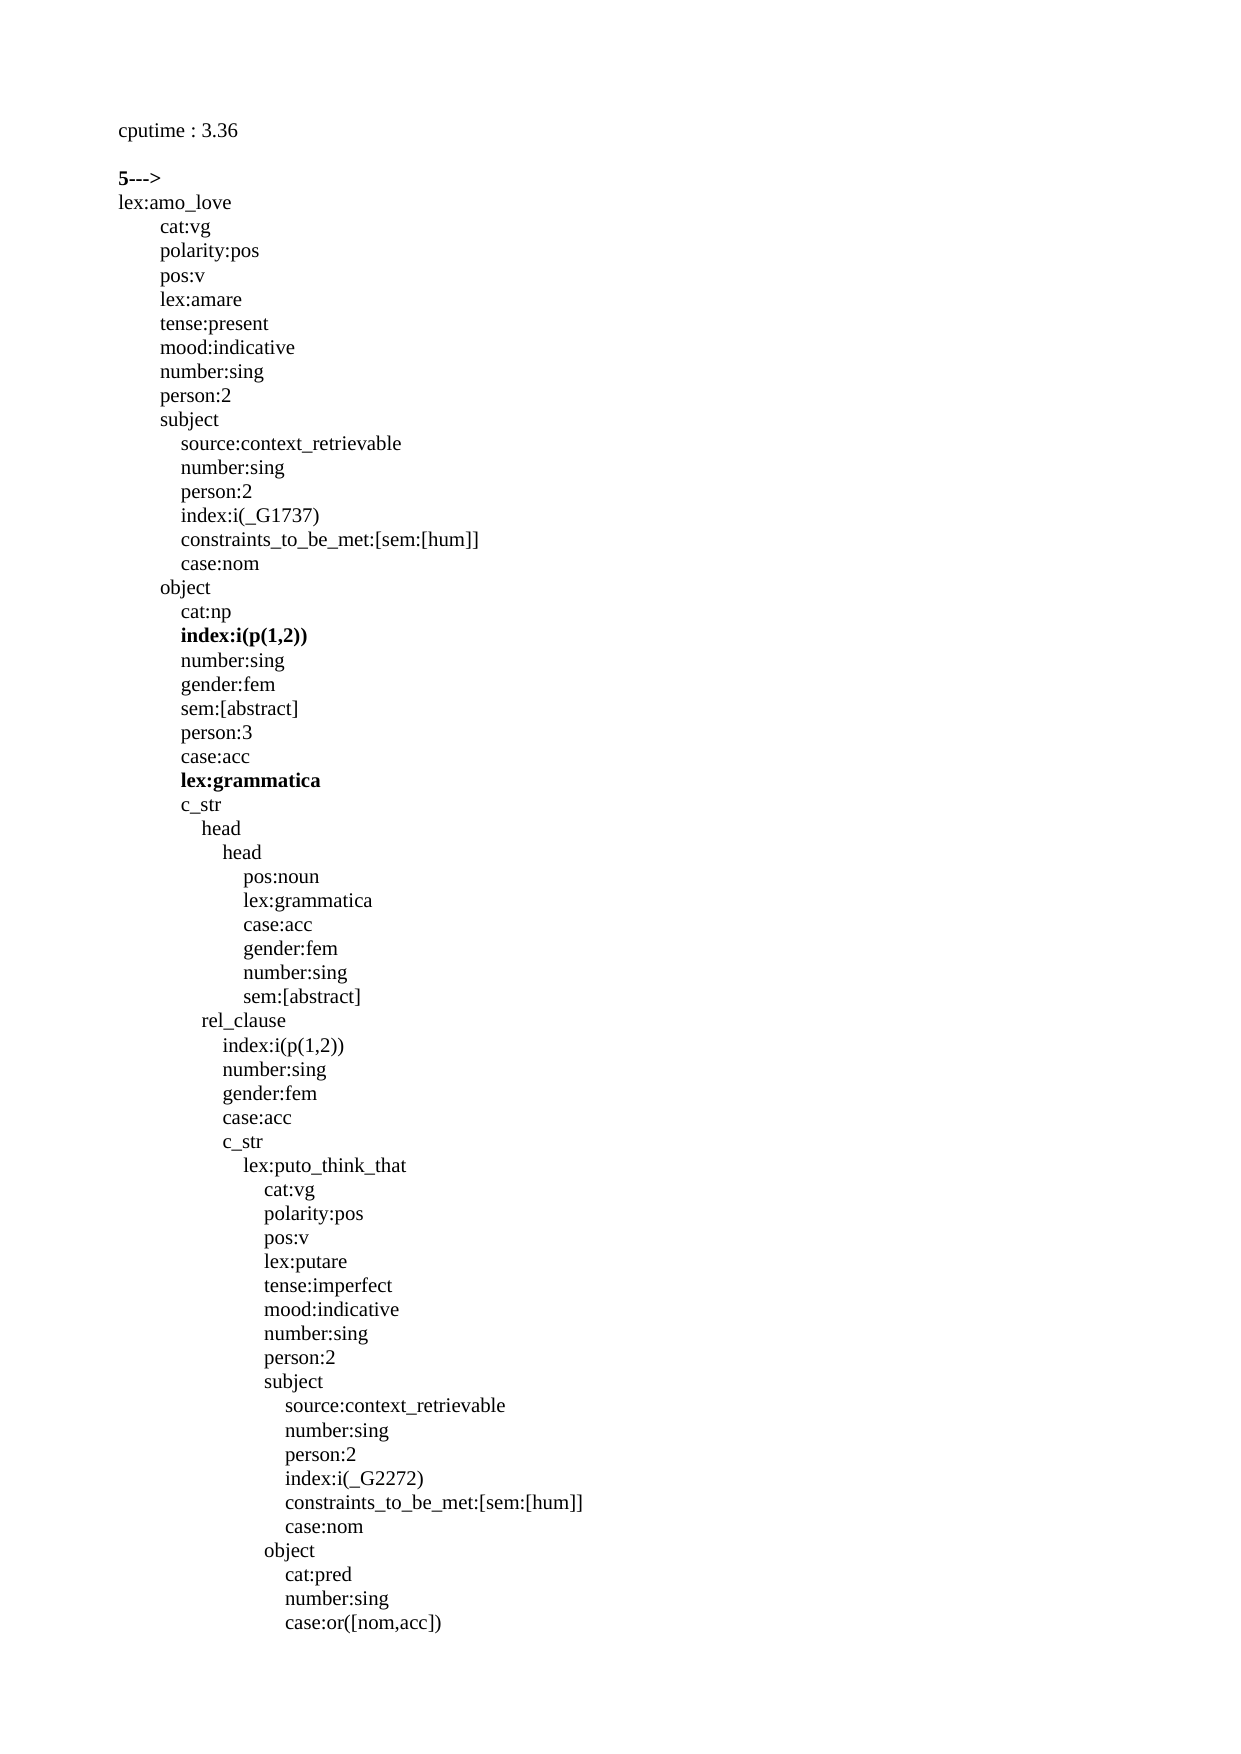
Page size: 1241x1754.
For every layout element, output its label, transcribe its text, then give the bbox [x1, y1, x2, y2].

text case:nom [118, 551, 1122, 575]
text lex:grammatica [118, 888, 1122, 912]
text index:i(p(1,2)) [118, 623, 1122, 647]
text case:nom [118, 1514, 1122, 1538]
text person:2 [118, 479, 1122, 503]
text case:acc [118, 1105, 1122, 1129]
text number:sing [118, 1321, 1122, 1345]
text gender:fem [118, 1081, 1122, 1105]
text source:context_retrievable [118, 431, 1122, 455]
text tense:present [118, 311, 1122, 335]
text gender:fem [118, 672, 1122, 696]
text mood:indicative [118, 335, 1122, 359]
text case:or([nom,acc]) [118, 1610, 1122, 1634]
text head [118, 840, 1122, 864]
text person:2 [118, 1442, 1122, 1466]
text object [118, 575, 1122, 599]
text lex:putare [118, 1249, 1122, 1273]
text constraints_to_be_met:[sem:[hum]] [118, 527, 1122, 551]
text lex:amo_love [118, 190, 1122, 214]
text number:sing [118, 1417, 1122, 1442]
text cat:vg [118, 1177, 1122, 1201]
text index:i(p(1,2)) [118, 1032, 1122, 1057]
text number:sing [118, 1586, 1122, 1610]
text person:3 [118, 720, 1122, 744]
text number:sing [118, 647, 1122, 672]
text source:context_retrievable [118, 1393, 1122, 1417]
text number:sing [118, 960, 1122, 984]
text cat:vg [118, 214, 1122, 238]
text index:i(_G1737) [118, 503, 1122, 527]
text object [118, 1538, 1122, 1562]
text case:acc [118, 912, 1122, 936]
text tense:imperfect [118, 1273, 1122, 1297]
text number:sing [118, 455, 1122, 479]
text lex:amare [118, 287, 1122, 311]
text number:sing [118, 1057, 1122, 1081]
text case:acc [118, 744, 1122, 768]
text mood:indicative [118, 1297, 1122, 1321]
text sem:[abstract] [118, 984, 1122, 1008]
text sem:[abstract] [118, 696, 1122, 720]
text head [118, 816, 1122, 840]
text subject [118, 1369, 1122, 1393]
text subject [118, 407, 1122, 431]
text pos:v [118, 262, 1122, 287]
text cat:pred [118, 1562, 1122, 1586]
text pos:v [118, 1225, 1122, 1249]
text c_str [118, 1129, 1122, 1153]
text person:2 [118, 1345, 1122, 1369]
text polarity:pos [118, 1201, 1122, 1225]
text gender:fem [118, 936, 1122, 960]
text cat:np [118, 599, 1122, 623]
text cputime : 3.36 [118, 118, 1122, 142]
text rel_clause [118, 1008, 1122, 1032]
text c_str [118, 792, 1122, 816]
text number:sing [118, 359, 1122, 383]
text lex:puto_think_that [118, 1153, 1122, 1177]
text constraints_to_be_met:[sem:[hum]] [118, 1490, 1122, 1514]
text person:2 [118, 383, 1122, 407]
text lex:grammatica [118, 768, 1122, 792]
text 5---> [118, 166, 1122, 190]
text polarity:pos [118, 238, 1122, 262]
text index:i(_G2272) [118, 1466, 1122, 1490]
text pos:noun [118, 864, 1122, 888]
